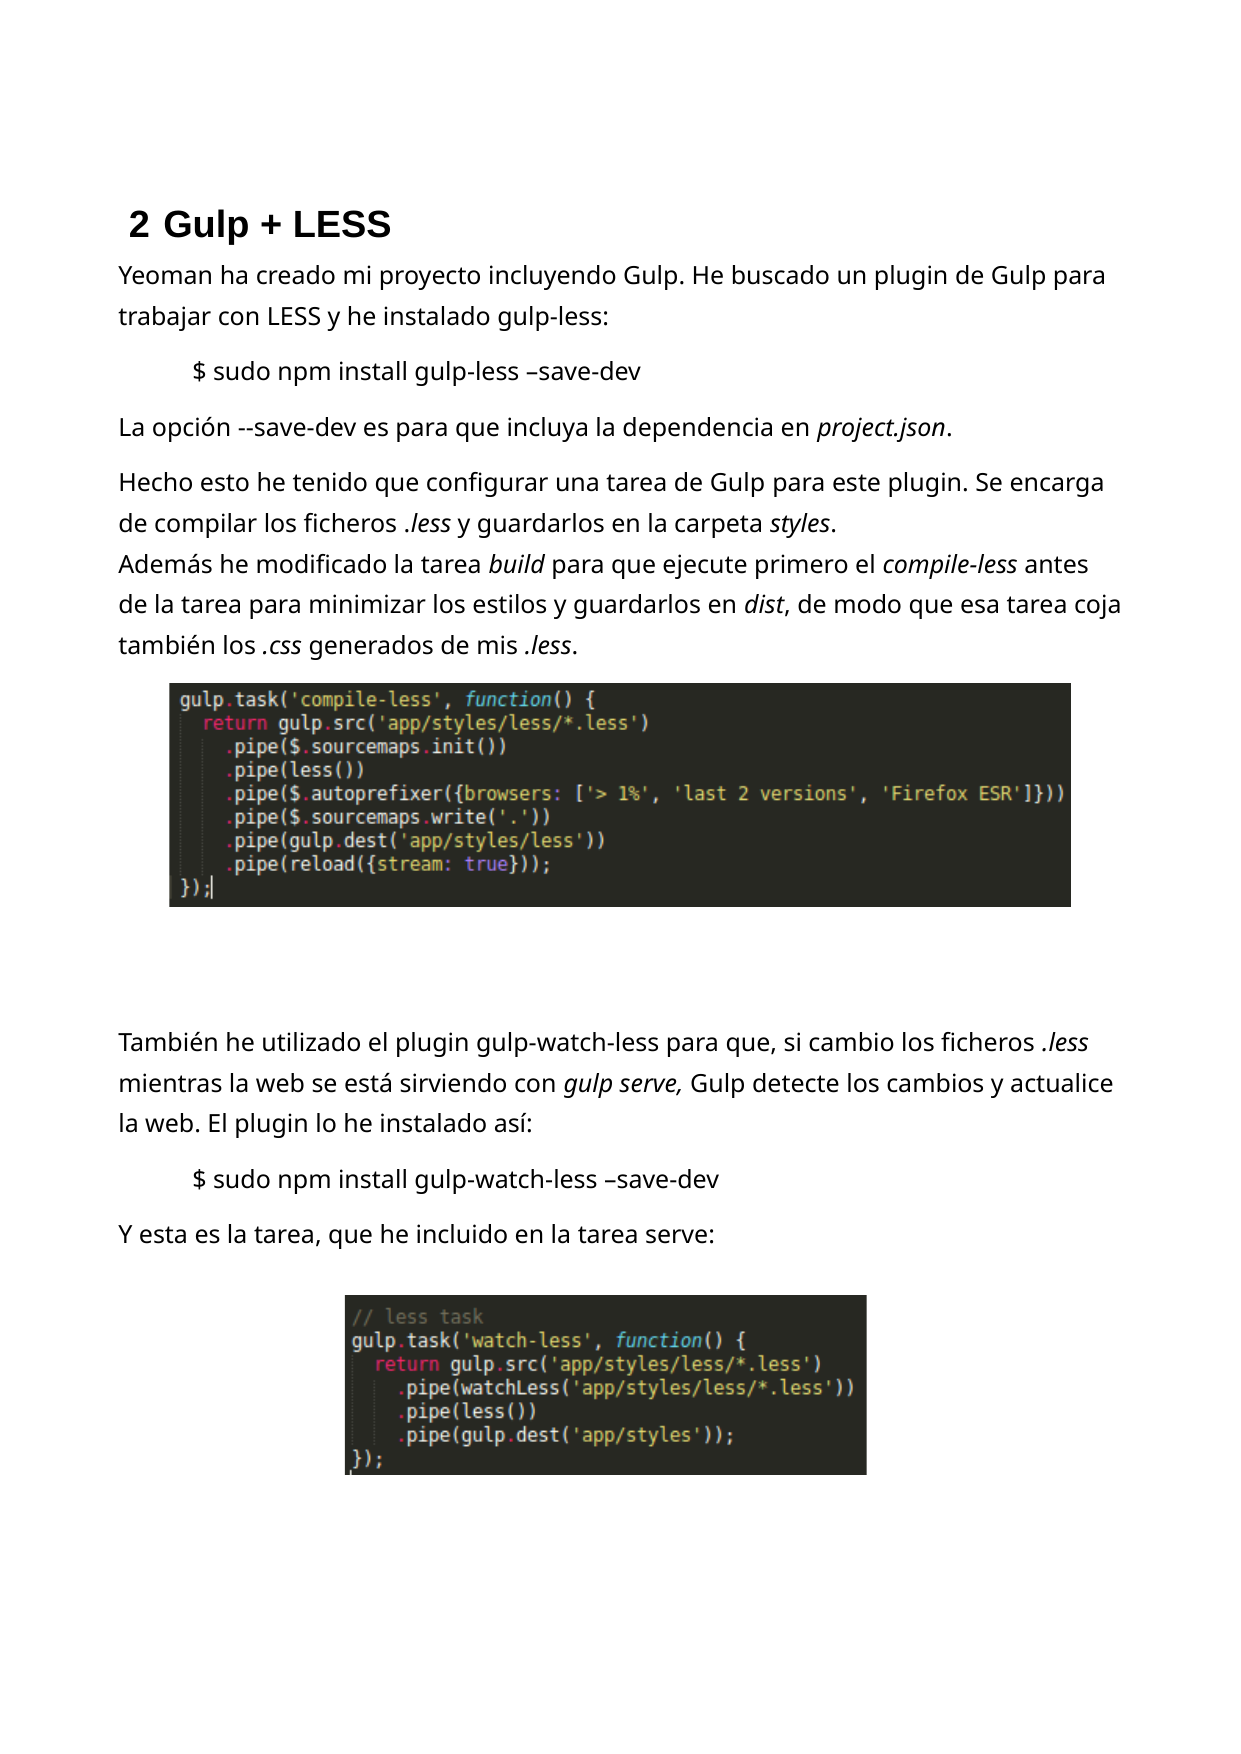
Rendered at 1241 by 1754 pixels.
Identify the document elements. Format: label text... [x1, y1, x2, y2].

text Hecho esto he tenido que configurar una tarea de Gulp para este plugin. Se encarga de compilar los ficheros .less y guardarlos en la carpeta styles. Además he modificado la tarea build para que ejecute primero el compile-less antes de la tarea para minimizar los estilos y guardarlos en dist, de modo que esa tarea coja también los .css generados de mis .less. [118, 464, 1122, 662]
subtitle Gulp + LESS [118, 201, 1122, 245]
text Y esta es la tarea, que he incluido en la tarea serve: [118, 1217, 1122, 1251]
text También he utilizado el plugin gulp-watch-less para que, si cambio los ficheros .less mientras la web se está sirviendo con gulp serve, Gulp detecte los cambios y actualice la web. El plugin lo he instalado así: [118, 1024, 1122, 1140]
text $ sudo npm install gulp-less –save-dev [118, 354, 1122, 388]
text La opción --save-dev es para que incluya la dependencia en project.json. [118, 409, 1122, 443]
text $ sudo npm install gulp-watch-less –save-dev [118, 1161, 1122, 1196]
text Yeoman ha creado mi proyecto incluyendo Gulp. He buscado un plugin de Gulp para trabajar con LESS y he instalado gulp-less: [118, 257, 1122, 332]
picture [344, 1295, 867, 1475]
picture [169, 683, 1071, 907]
